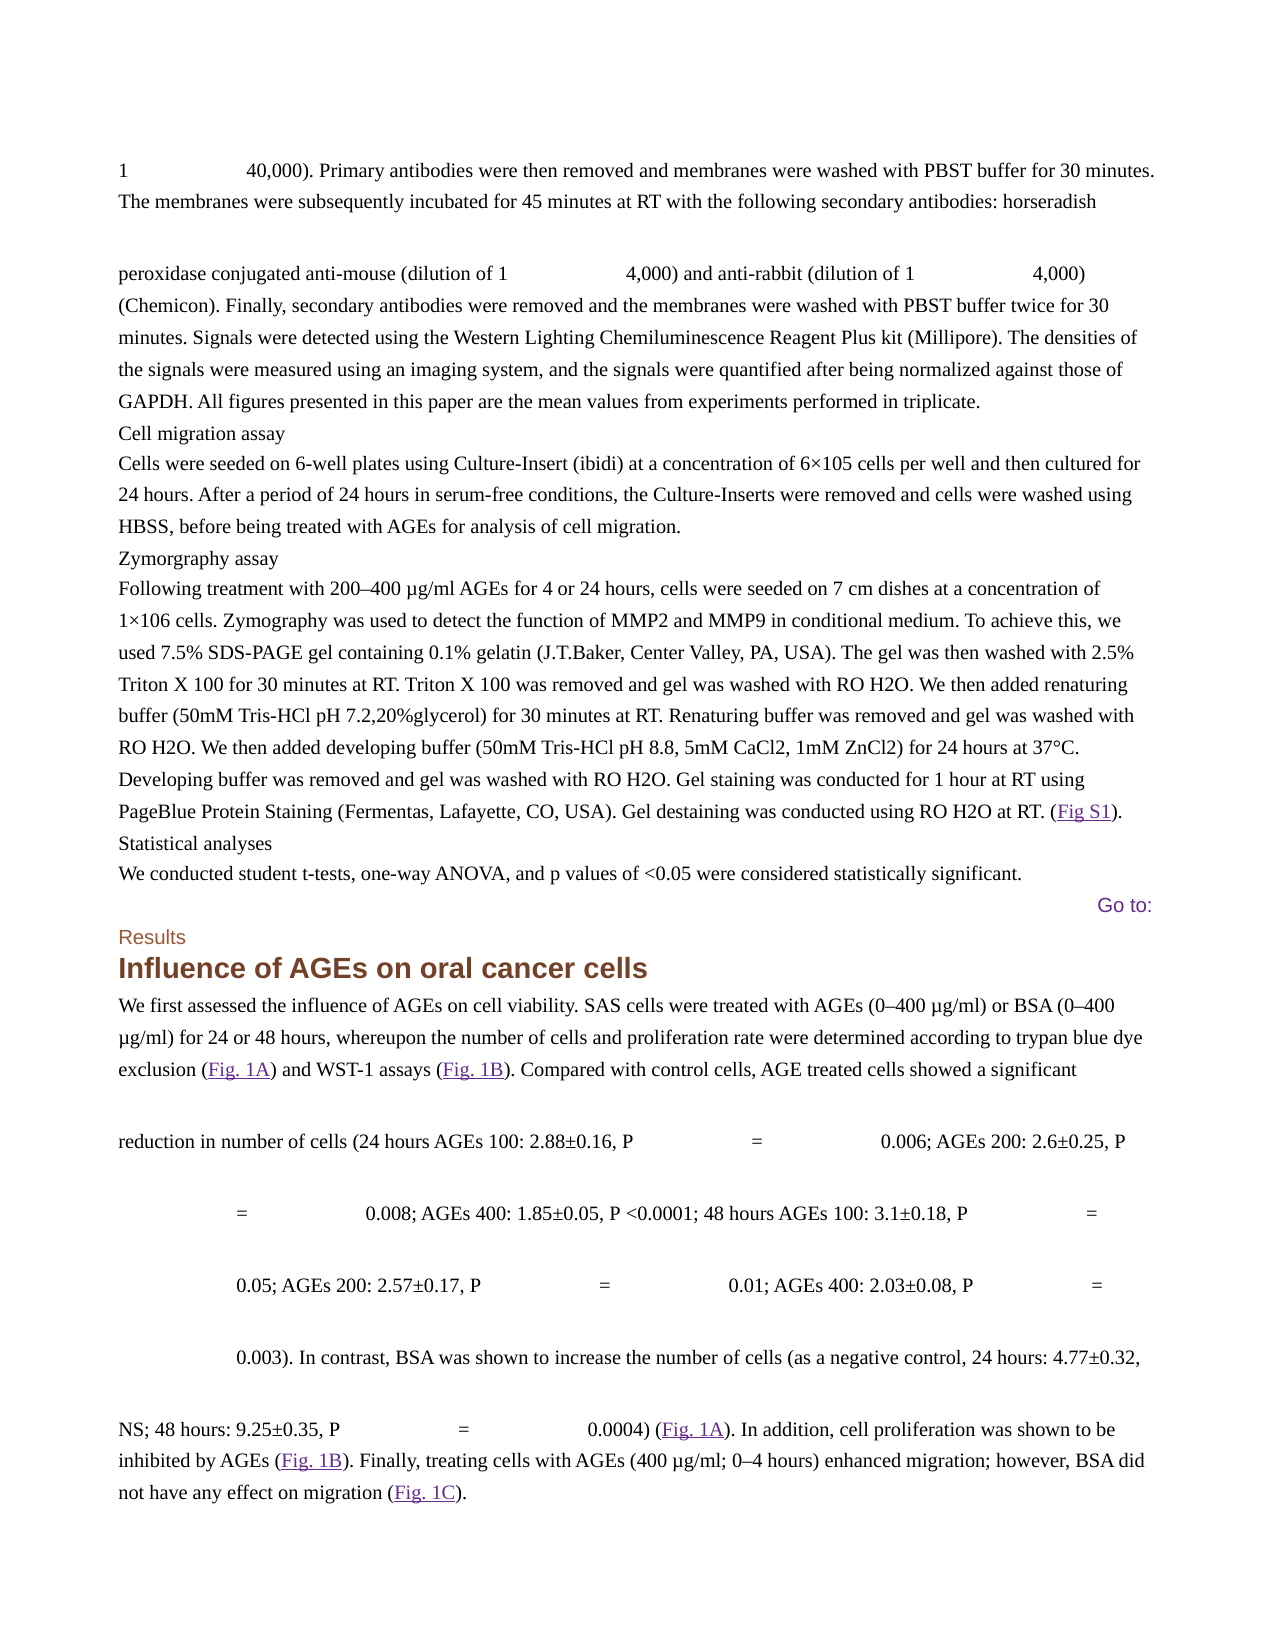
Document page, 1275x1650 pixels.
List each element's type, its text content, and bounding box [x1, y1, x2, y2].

text 140,000). Primary antibodies were then removed and membranes were washed with PBST buffer for 30 minutes. The membranes were subsequently incubated for 45 minutes at RT with the following secondary antibodies: horseradish peroxidase conjugated anti-mouse (dilution of 14,000) and anti-rabbit (dilution of 14,000) (Chemicon). Finally, secondary antibodies were removed and the membranes were washed with PBST buffer twice for 30 minutes. Signals were detected using the Western Lighting Chemiluminescence Reagent Plus kit (Millipore). The densities of the signals were measured using an imaging system, and the signals were quantified after being normalized against those of GAPDH. All figures presented in this paper are the mean values from experiments performed in triplicate. [118, 118, 1157, 413]
subtitle Cell migration assay [118, 421, 1157, 444]
subtitle Zymorgraphy assay [118, 547, 1157, 570]
subtitle Statistical analyses [118, 831, 1157, 855]
text We first assessed the influence of AGEs on cell viability. SAS cells were treated with AGEs (0–400 µg/ml) or BSA (0–400 µg/ml) for 24 or 48 hours, whereupon the number of cells and proliferation rate were determined according to trypan blue dye exclusion (Fig. 1A) and WST-1 assays (Fig. 1B). Compared with control cells, AGE treated cells showed a significant reduction in number of cells (24 hours AGEs 100: 2.88±0.16, P=0.006; AGEs 200: 2.6±0.25, P=0.008; AGEs 400: 1.85±0.05, P <0.0001; 48 hours AGEs 100: 3.1±0.18, P=0.05; AGEs 200: 2.57±0.17, P=0.01; AGEs 400: 2.03±0.08, P=0.003). In contrast, BSA was shown to increase the number of cells (as a negative control, 24 hours: 4.77±0.32, NS; 48 hours: 9.25±0.35, P=0.0004) (Fig. 1A). In addition, cell proliferation was shown to be inhibited by AGEs (Fig. 1B). Finally, treating cells with AGEs (400 µg/ml; 0–4 hours) enhanced migration; however, BSA did not have any effect on migration (Fig. 1C). [118, 994, 1157, 1504]
text We conducted student t-tests, one-way ANOVA, and p values of <0.05 were considered statistically significant. [118, 861, 1157, 884]
text Cells were seeded on 6-well plates using Culture-Insert (ibidi) at a concentration of 6×105 cells per well and then cultured for 24 hours. After a period of 24 hours in serum-free conditions, the Culture-Inserts were removed and cells were washed using HBSS, before being treated with AGEs for analysis of cell migration. [118, 451, 1157, 538]
subtitle Influence of AGEs on oral cancer cells [118, 951, 1157, 984]
text Go to: [118, 893, 1152, 916]
subtitle Results [118, 925, 1157, 948]
text Following treatment with 200–400 µg/ml AGEs for 4 or 24 hours, cells were seeded on 7 cm dishes at a concentration of 1×106 cells. Zymography was used to detect the function of MMP2 and MMP9 in conditional medium. To achieve this, we used 7.5% SDS-PAGE gel containing 0.1% gelatin (J.T.Baker, Center Valley, PA, USA). The gel was then washed with 2.5% Triton X 100 for 30 minutes at RT. Triton X 100 was removed and gel was washed with RO H2O. We then added renaturing buffer (50mM Tris-HCl pH 7.2,20%glycerol) for 30 minutes at RT. Renaturing buffer was removed and gel was washed with RO H2O. We then added developing buffer (50mM Tris-HCl pH 8.8, 5mM CaCl2, 1mM ZnCl2) for 24 hours at 37°C. Developing buffer was removed and gel was washed with RO H2O. Gel staining was conducted for 1 hour at RT using PageBlue Protein Staining (Fermentas, Lafayette, CO, USA). Gel destaining was conducted using RO H2O at RT. (Fig S1). [118, 576, 1157, 823]
